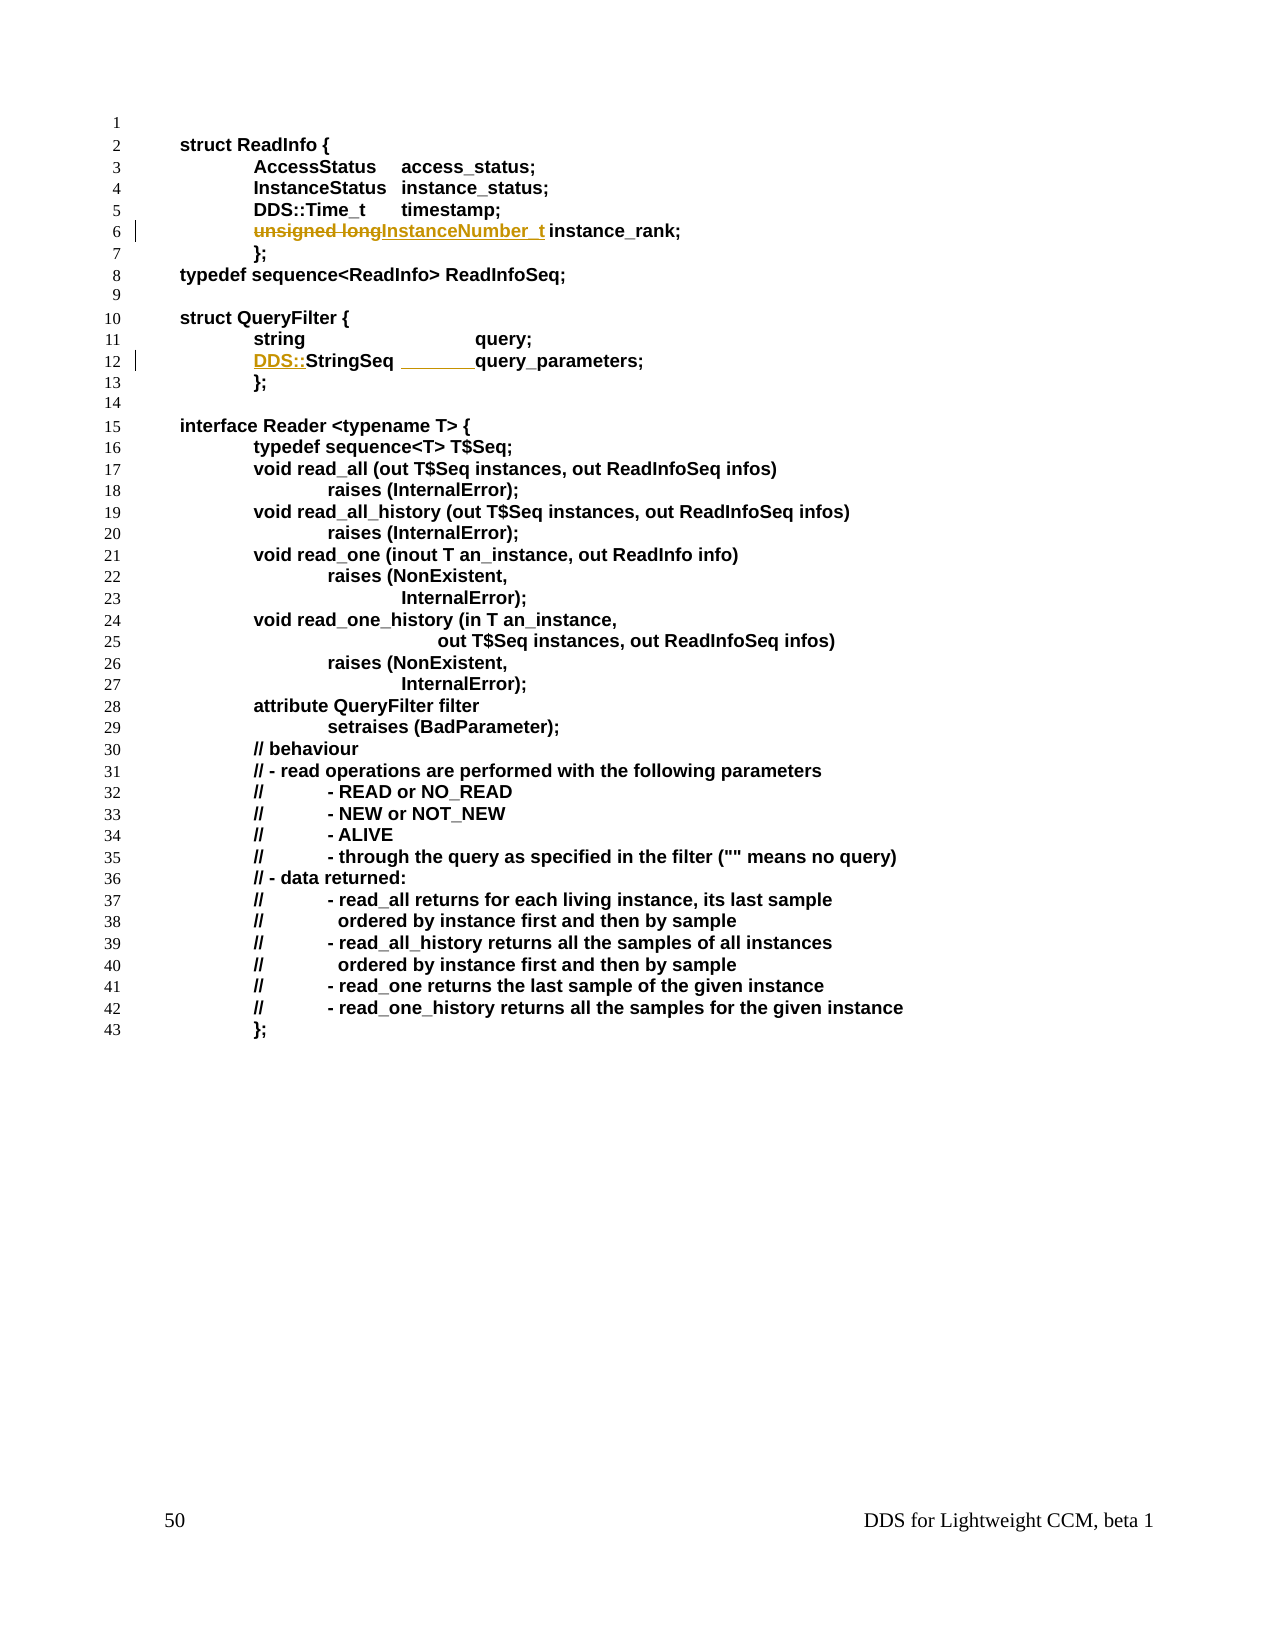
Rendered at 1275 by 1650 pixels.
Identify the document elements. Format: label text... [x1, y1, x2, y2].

text void read_all (out T$Seq instances, out ReadInfoSeq infos) [179, 457, 1200, 479]
text InstanceNumber_t instance_rank; [179, 220, 1200, 242]
text setraises (BadParameter); [179, 716, 1200, 738]
text raises (InternalError); [179, 522, 1200, 544]
text }; [179, 242, 1200, 263]
text // - through the query as specified in the filter ("" means no query) [179, 846, 1200, 867]
text typedef sequence<T> T$Seq; [179, 436, 1200, 457]
text InstanceStatus instance_status; [179, 177, 1200, 199]
text AccessStatus access_status; [179, 156, 1200, 177]
text // - READ or NO_READ [179, 781, 1200, 802]
text typedef sequence<ReadInfo> ReadInfoSeq; [179, 263, 1200, 285]
text // - data returned: [179, 867, 1200, 889]
text // - NEW or NOT_NEW [179, 802, 1200, 824]
text // - read_one returns the last sample of the given instance [179, 975, 1200, 997]
text }; [179, 1018, 1200, 1040]
text raises (InternalError); [179, 479, 1200, 501]
text void read_one (inout T an_instance, out ReadInfo info) [179, 544, 1200, 565]
text // ordered by instance first and then by sample [179, 953, 1200, 975]
text struct ReadInfo { [179, 134, 1200, 156]
text }; [179, 371, 1200, 393]
text // ordered by instance first and then by sample [179, 910, 1200, 932]
text string query; [179, 328, 1200, 350]
text // - read_all_history returns all the samples of all instances [179, 932, 1200, 953]
text InternalError); [179, 673, 1200, 695]
text InternalError); [179, 587, 1200, 608]
text // behaviour [179, 738, 1200, 759]
text struct QueryFilter { [179, 307, 1200, 328]
text void read_all_history (out T$Seq instances, out ReadInfoSeq infos) [179, 501, 1200, 522]
text void read_one_history (in T an_instance, [179, 608, 1200, 630]
text // - read_one_history returns all the samples for the given instance [179, 997, 1200, 1018]
text DDS::StringSeq query_parameters; [179, 350, 1200, 371]
text out T$Seq instances, out ReadInfoSeq infos) [179, 630, 1200, 652]
text raises (NonExistent, [179, 652, 1200, 673]
text // - read_all returns for each living instance, its last sample [179, 889, 1200, 910]
text // - read operations are performed with the following parameters [179, 759, 1200, 781]
text attribute QueryFilter filter [179, 695, 1200, 716]
text raises (NonExistent, [179, 565, 1200, 587]
text DDS::Time_t timestamp; [179, 199, 1200, 220]
text interface Reader <typename T> { [179, 414, 1200, 436]
text // - ALIVE [179, 824, 1200, 846]
